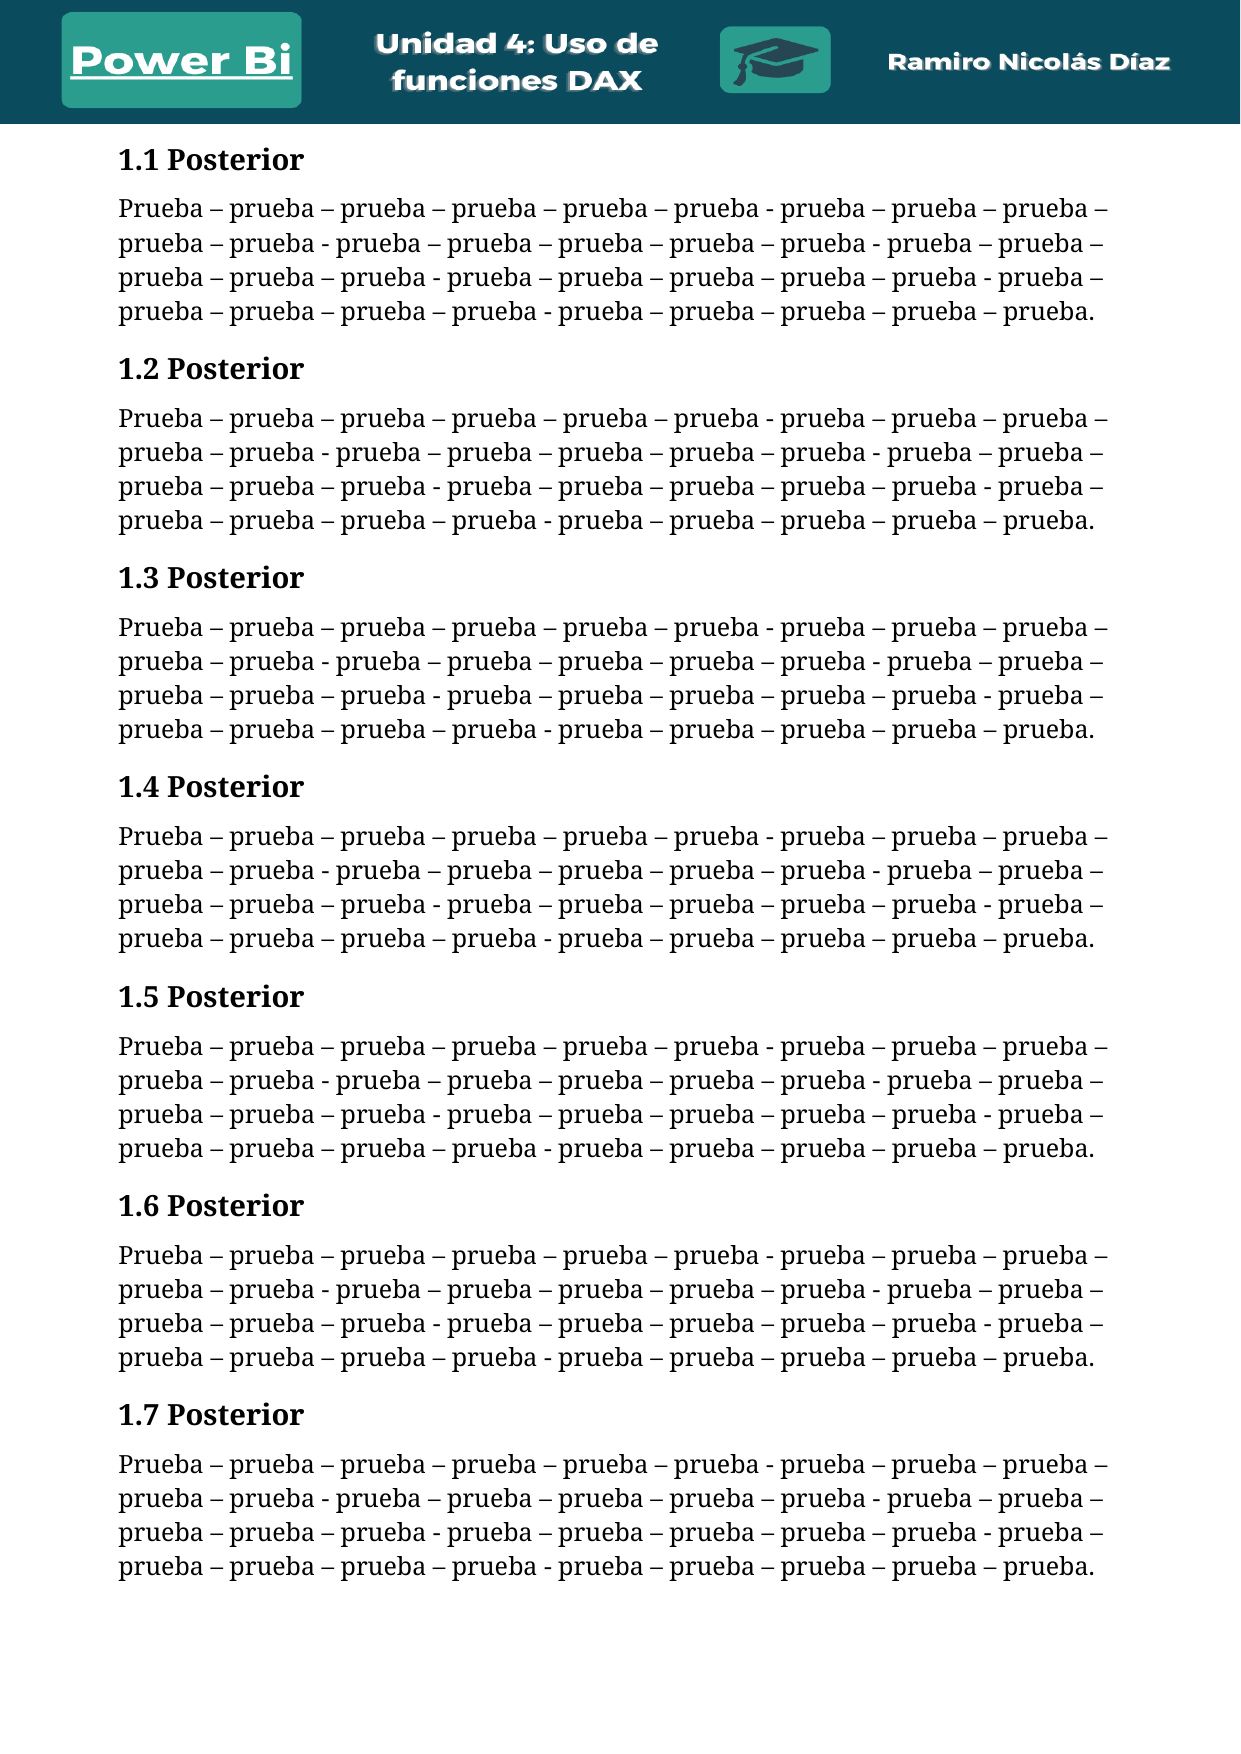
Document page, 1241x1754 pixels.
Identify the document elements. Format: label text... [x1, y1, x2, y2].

subtitle 1.1 Posterior [118, 139, 1122, 179]
subtitle 1.5 Posterior [118, 976, 1122, 1016]
text Prueba – prueba – prueba – prueba – prueba – prueba - prueba – prueba – prueba – prueba – prueba - prueba – prueba – prueba – prueba – prueba - prueba – prueba – prueba – prueba – prueba - prueba – prueba – prueba – prueba – prueba - prueba – prueba – prueba – prueba – prueba - prueba – prueba – prueba – prueba – prueba. [118, 1237, 1122, 1374]
text Prueba – prueba – prueba – prueba – prueba – prueba - prueba – prueba – prueba – prueba – prueba - prueba – prueba – prueba – prueba – prueba - prueba – prueba – prueba – prueba – prueba - prueba – prueba – prueba – prueba – prueba - prueba – prueba – prueba – prueba – prueba - prueba – prueba – prueba – prueba – prueba. [118, 191, 1122, 327]
picture [0, 0, 1241, 124]
text Prueba – prueba – prueba – prueba – prueba – prueba - prueba – prueba – prueba – prueba – prueba - prueba – prueba – prueba – prueba – prueba - prueba – prueba – prueba – prueba – prueba - prueba – prueba – prueba – prueba – prueba - prueba – prueba – prueba – prueba – prueba - prueba – prueba – prueba – prueba – prueba. [118, 1028, 1122, 1164]
subtitle 1.4 Posterior [118, 767, 1122, 806]
text Prueba – prueba – prueba – prueba – prueba – prueba - prueba – prueba – prueba – prueba – prueba - prueba – prueba – prueba – prueba – prueba - prueba – prueba – prueba – prueba – prueba - prueba – prueba – prueba – prueba – prueba - prueba – prueba – prueba – prueba – prueba - prueba – prueba – prueba – prueba – prueba. [118, 400, 1122, 537]
subtitle 1.6 Posterior [118, 1185, 1122, 1225]
text Prueba – prueba – prueba – prueba – prueba – prueba - prueba – prueba – prueba – prueba – prueba - prueba – prueba – prueba – prueba – prueba - prueba – prueba – prueba – prueba – prueba - prueba – prueba – prueba – prueba – prueba - prueba – prueba – prueba – prueba – prueba - prueba – prueba – prueba – prueba – prueba. [118, 610, 1122, 746]
subtitle 1.2 Posterior [118, 348, 1122, 388]
subtitle 1.3 Posterior [118, 557, 1122, 597]
text Prueba – prueba – prueba – prueba – prueba – prueba - prueba – prueba – prueba – prueba – prueba - prueba – prueba – prueba – prueba – prueba - prueba – prueba – prueba – prueba – prueba - prueba – prueba – prueba – prueba – prueba - prueba – prueba – prueba – prueba – prueba - prueba – prueba – prueba – prueba – prueba. [118, 1447, 1122, 1583]
subtitle 1.7 Posterior [118, 1394, 1122, 1434]
text Prueba – prueba – prueba – prueba – prueba – prueba - prueba – prueba – prueba – prueba – prueba - prueba – prueba – prueba – prueba – prueba - prueba – prueba – prueba – prueba – prueba - prueba – prueba – prueba – prueba – prueba - prueba – prueba – prueba – prueba – prueba - prueba – prueba – prueba – prueba – prueba. [118, 819, 1122, 955]
